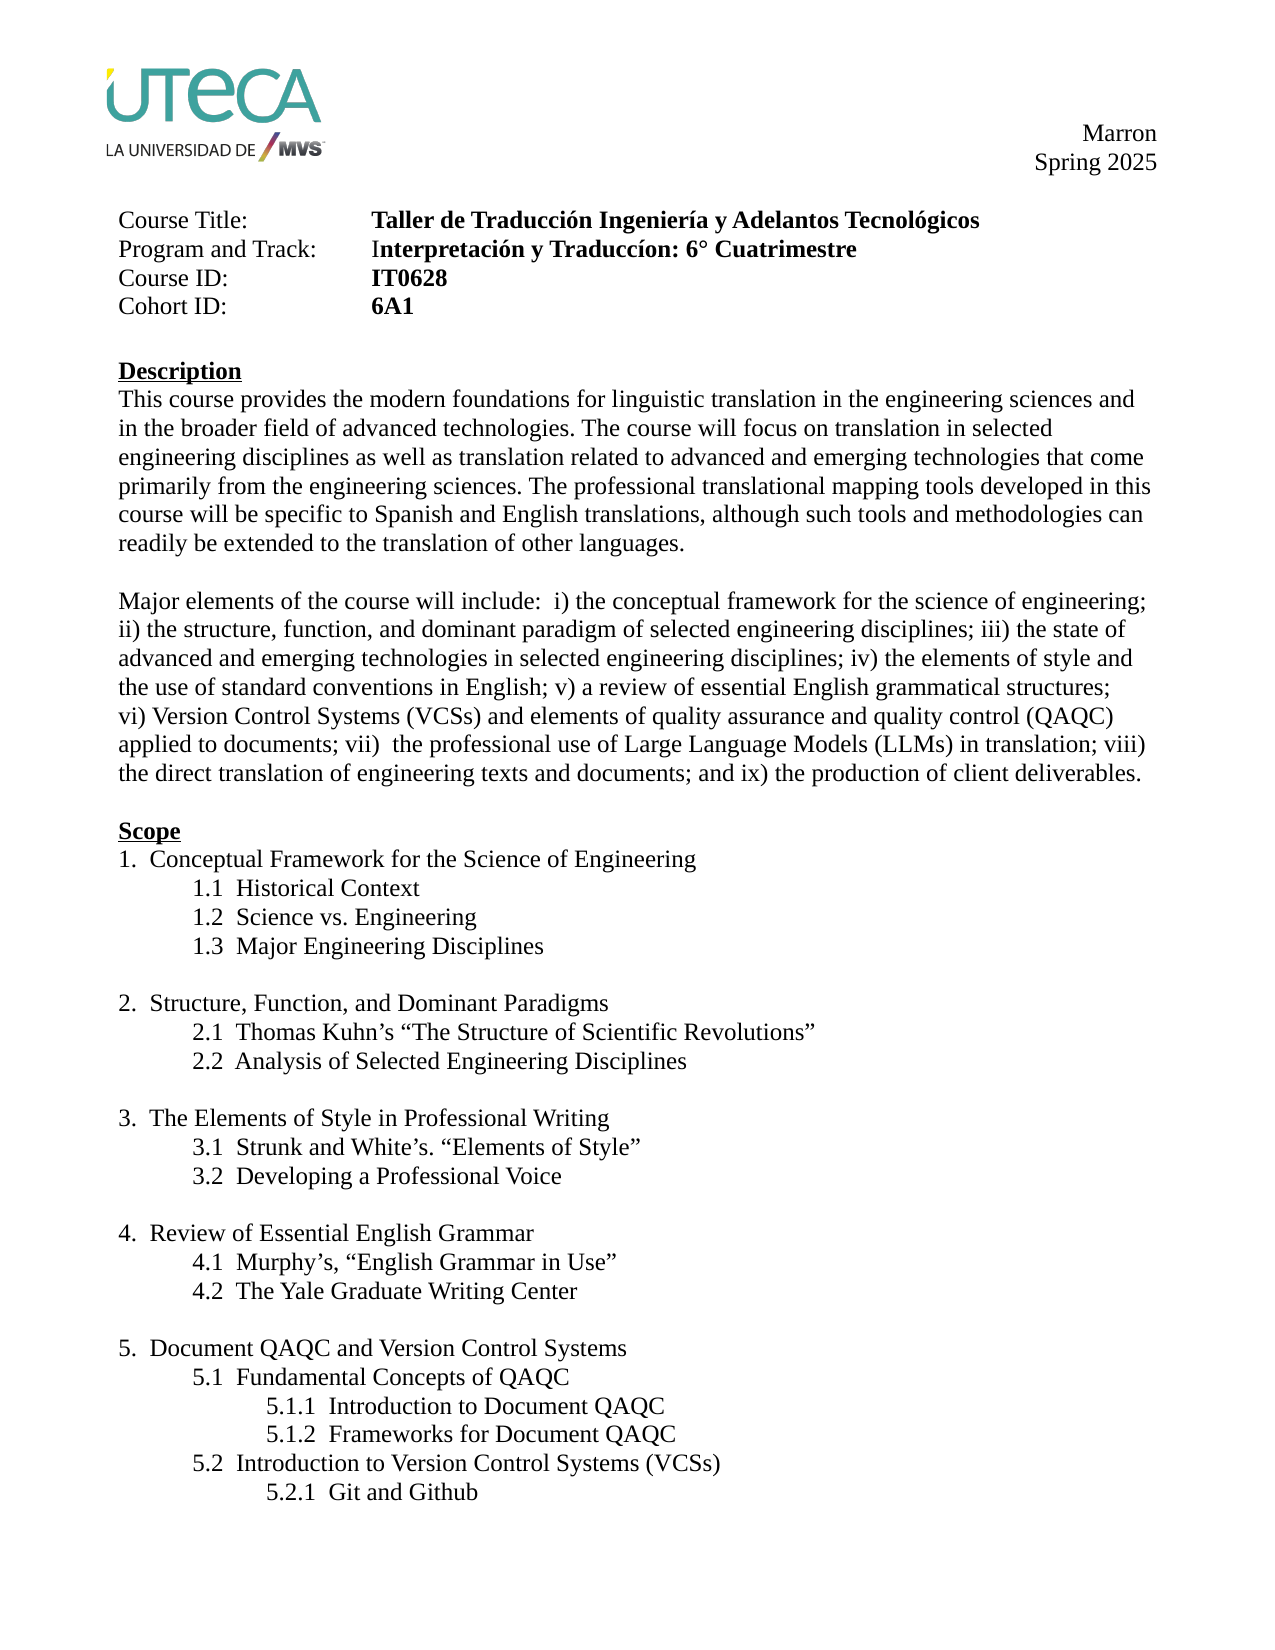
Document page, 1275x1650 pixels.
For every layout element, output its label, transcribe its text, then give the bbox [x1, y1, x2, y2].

text 5.1.1 Introduction to Document QAQC [266, 1391, 1157, 1419]
text 4. Review of Essential English Grammar [118, 1218, 1157, 1247]
table_cell Program and Track: [118, 234, 371, 263]
text 5.1.2 Frameworks for Document QAQC [266, 1419, 1157, 1448]
text 5.1 Fundamental Concepts of QAQC [192, 1362, 1157, 1391]
text 2.1 Thomas Kuhn’s “The Structure of Scientific Revolutions” [192, 1017, 1157, 1046]
text 4.1 Murphy’s, “English Grammar in Use” [192, 1247, 1157, 1276]
text 1. Conceptual Framework for the Science of Engineering [118, 844, 1157, 873]
text 3.2 Developing a Professional Voice [192, 1161, 1157, 1189]
table_cell Interpretación y Traduccíon: 6° Cuatrimestre [371, 234, 1157, 263]
table_cell IT0628 [371, 263, 1157, 291]
text 2. Structure, Function, and Dominant Paradigms [118, 988, 1157, 1017]
text Scope [118, 816, 1157, 844]
text 1.2 Science vs. Engineering [192, 902, 1157, 931]
text vi) Version Control Systems (VCSs) and elements of quality assurance and quality control (QAQC) applied to documents; vii) the professional use of Large Language Models (LLMs) in translation; viii) the direct translation of engineering texts and documents; and ix) the production of client deliverables. [118, 701, 1157, 787]
picture [104, 64, 328, 166]
text 1.3 Major Engineering Disciplines [192, 931, 1157, 959]
table_header Taller de Traducción Ingeniería y Adelantos Tecnológicos [371, 205, 1157, 234]
table_cell 6A1 [371, 291, 1157, 327]
text This course provides the modern foundations for linguistic translation in the engineering sciences and in the broader field of advanced technologies. The course will focus on translation in selected engineering disciplines as well as translation related to advanced and emerging technologies that come primarily from the engineering sciences. The professional translational mapping tools developed in this course will be specific to Spanish and English translations, although such tools and methodologies can readily be extended to the translation of other languages. [118, 384, 1157, 557]
text Description [118, 356, 1157, 384]
table_header Course Title: [118, 205, 371, 234]
text 2.2 Analysis of Selected Engineering Disciplines [192, 1046, 1157, 1074]
text 1.1 Historical Context [192, 873, 1157, 902]
text 4.2 The Yale Graduate Writing Center [192, 1276, 1157, 1304]
text Major elements of the course will include: i) the conceptual framework for the science of engineering; ii) the structure, function, and dominant paradigm of selected engineering disciplines; iii) the state of advanced and emerging technologies in selected engineering disciplines; iv) the elements of style and the use of standard conventions in English; v) a review of essential English grammatical structures; [118, 586, 1157, 701]
table_cell Course ID: [118, 263, 371, 291]
text 3. The Elements of Style in Professional Writing [118, 1103, 1157, 1132]
table_cell Cohort ID: [118, 291, 371, 327]
text 3.1 Strunk and White’s. “Elements of Style” [192, 1132, 1157, 1161]
text 5.2.1 Git and Github [266, 1477, 1157, 1506]
text 5. Document QAQC and Version Control Systems [118, 1333, 1157, 1362]
text 5.2 Introduction to Version Control Systems (VCSs) [192, 1448, 1157, 1477]
